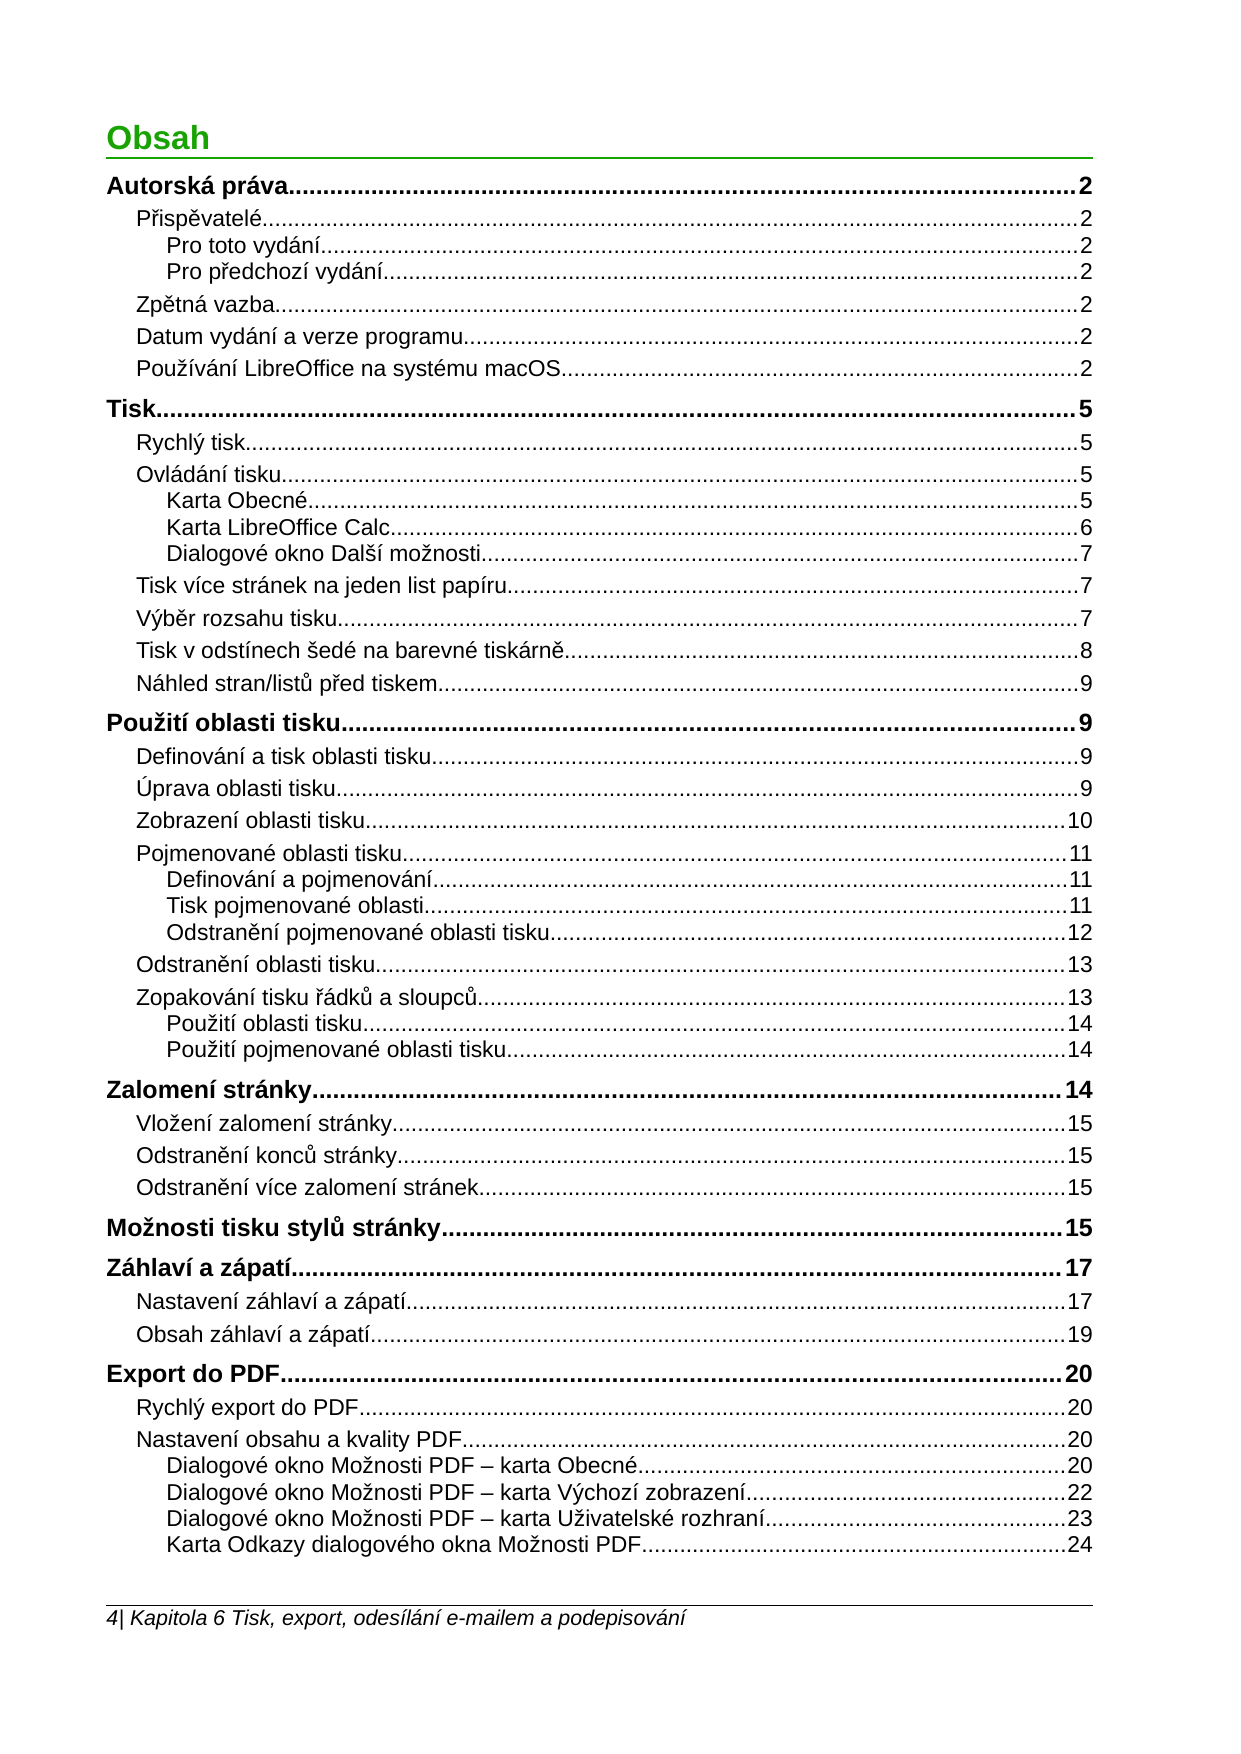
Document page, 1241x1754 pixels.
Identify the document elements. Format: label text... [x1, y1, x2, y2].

text Ovládání tisku 5 [136, 461, 1093, 487]
text Použití oblasti tisku 9 [106, 708, 1093, 737]
text Odstranění konců stránky 15 [136, 1142, 1093, 1168]
text Zopakování tisku řádků a sloupců 13 [136, 984, 1093, 1010]
text Tisk 5 [106, 394, 1093, 422]
text Datum vydání a verze programu 2 [136, 323, 1093, 349]
text Zobrazení oblasti tisku 10 [136, 807, 1093, 834]
text Definování a tisk oblasti tisku 9 [136, 743, 1093, 769]
text Používání LibreOffice na systému macOS 2 [136, 355, 1093, 382]
text Záhlaví a zápatí 17 [106, 1253, 1093, 1282]
text Dialogové okno Možnosti PDF – karta Obecné 20 [166, 1452, 1093, 1479]
text Tisk v odstínech šedé na barevné tiskárně 8 [136, 637, 1093, 663]
subtitle Obsah [106, 118, 1093, 157]
text Nastavení obsahu a kvality PDF 20 [136, 1426, 1093, 1452]
text Tisk pojmenované oblasti 11 [166, 892, 1093, 919]
text Možnosti tisku stylů stránky 15 [106, 1213, 1093, 1241]
text Karta Odkazy dialogového okna Možnosti PDF 24 [166, 1531, 1093, 1558]
text Karta LibreOffice Calc 6 [166, 513, 1093, 540]
text Karta Obecné 5 [166, 487, 1093, 513]
text Zpětná vazba 2 [136, 291, 1093, 317]
text Náhled stran/listů před tiskem 9 [136, 669, 1093, 696]
text Přispěvatelé 2 [136, 205, 1093, 232]
text Nastavení záhlaví a zápatí 17 [136, 1288, 1093, 1314]
text Export do PDF 20 [106, 1359, 1093, 1388]
text Vložení zalomení stránky 15 [136, 1109, 1093, 1136]
text Obsah záhlaví a zápatí 19 [136, 1321, 1093, 1347]
text Dialogové okno Další možnosti 7 [166, 540, 1093, 566]
text Dialogové okno Možnosti PDF – karta Výchozí zobrazení 22 [166, 1479, 1093, 1505]
text Výběr rozsahu tisku 7 [136, 605, 1093, 631]
text Zalomení stránky 14 [106, 1075, 1093, 1103]
text Rychlý export do PDF 20 [136, 1394, 1093, 1420]
text Použití oblasti tisku 14 [166, 1010, 1093, 1036]
text Autorská práva 2 [106, 171, 1093, 199]
text Odstranění oblasti tisku 13 [136, 951, 1093, 978]
text Dialogové okno Možnosti PDF – karta Uživatelské rozhraní 23 [166, 1505, 1093, 1531]
text Pro předchozí vydání 2 [166, 258, 1093, 284]
text Odstranění více zalomení stránek 15 [136, 1174, 1093, 1201]
text Rychlý tisk 5 [136, 428, 1093, 455]
text Tisk více stránek na jeden list papíru 7 [136, 572, 1093, 599]
text Odstranění pojmenované oblasti tisku 12 [166, 919, 1093, 945]
text Pojmenované oblasti tisku 11 [136, 840, 1093, 866]
text Definování a pojmenování 11 [166, 866, 1093, 892]
text Úprava oblasti tisku 9 [136, 775, 1093, 801]
text Pro toto vydání 2 [166, 232, 1093, 258]
text Použití pojmenované oblasti tisku 14 [166, 1036, 1093, 1063]
